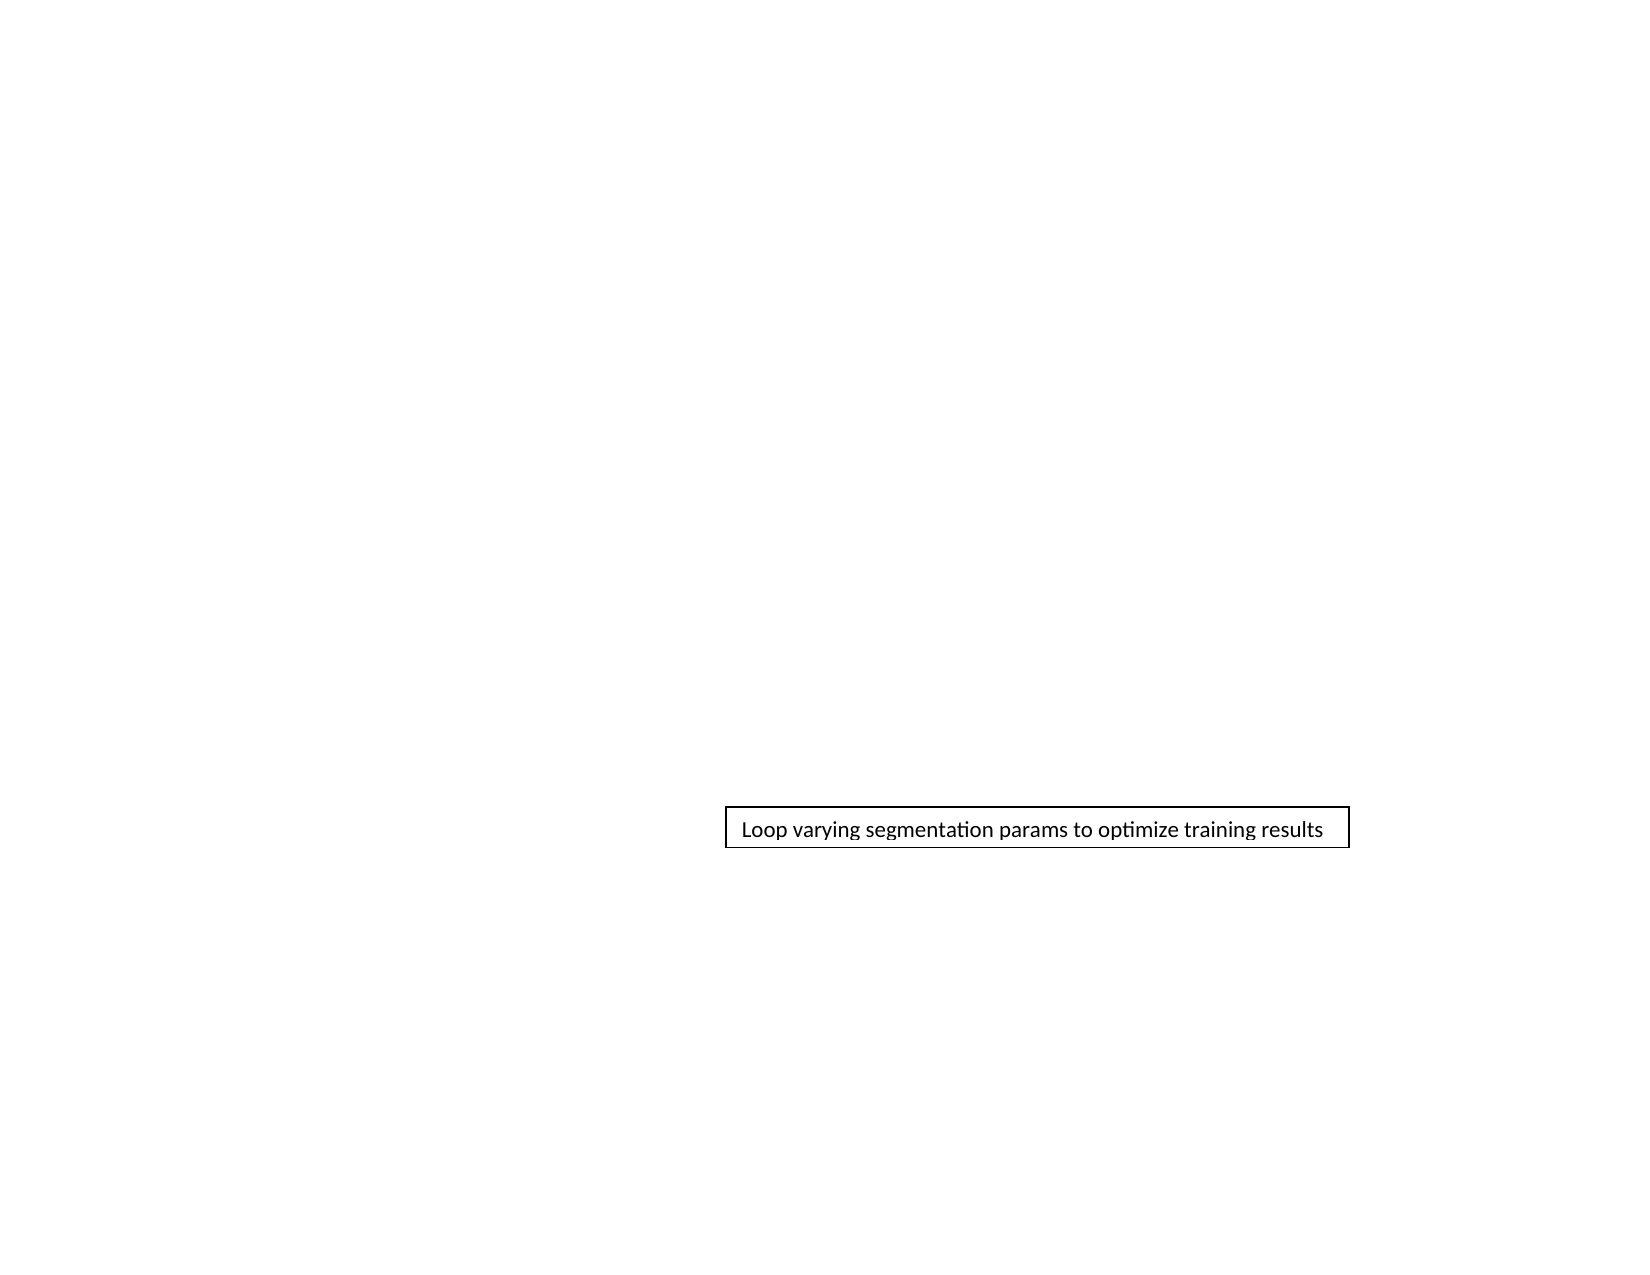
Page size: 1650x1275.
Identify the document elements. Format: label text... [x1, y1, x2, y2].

text Loop varying segmentation params to optimize training results [742, 815, 1333, 839]
